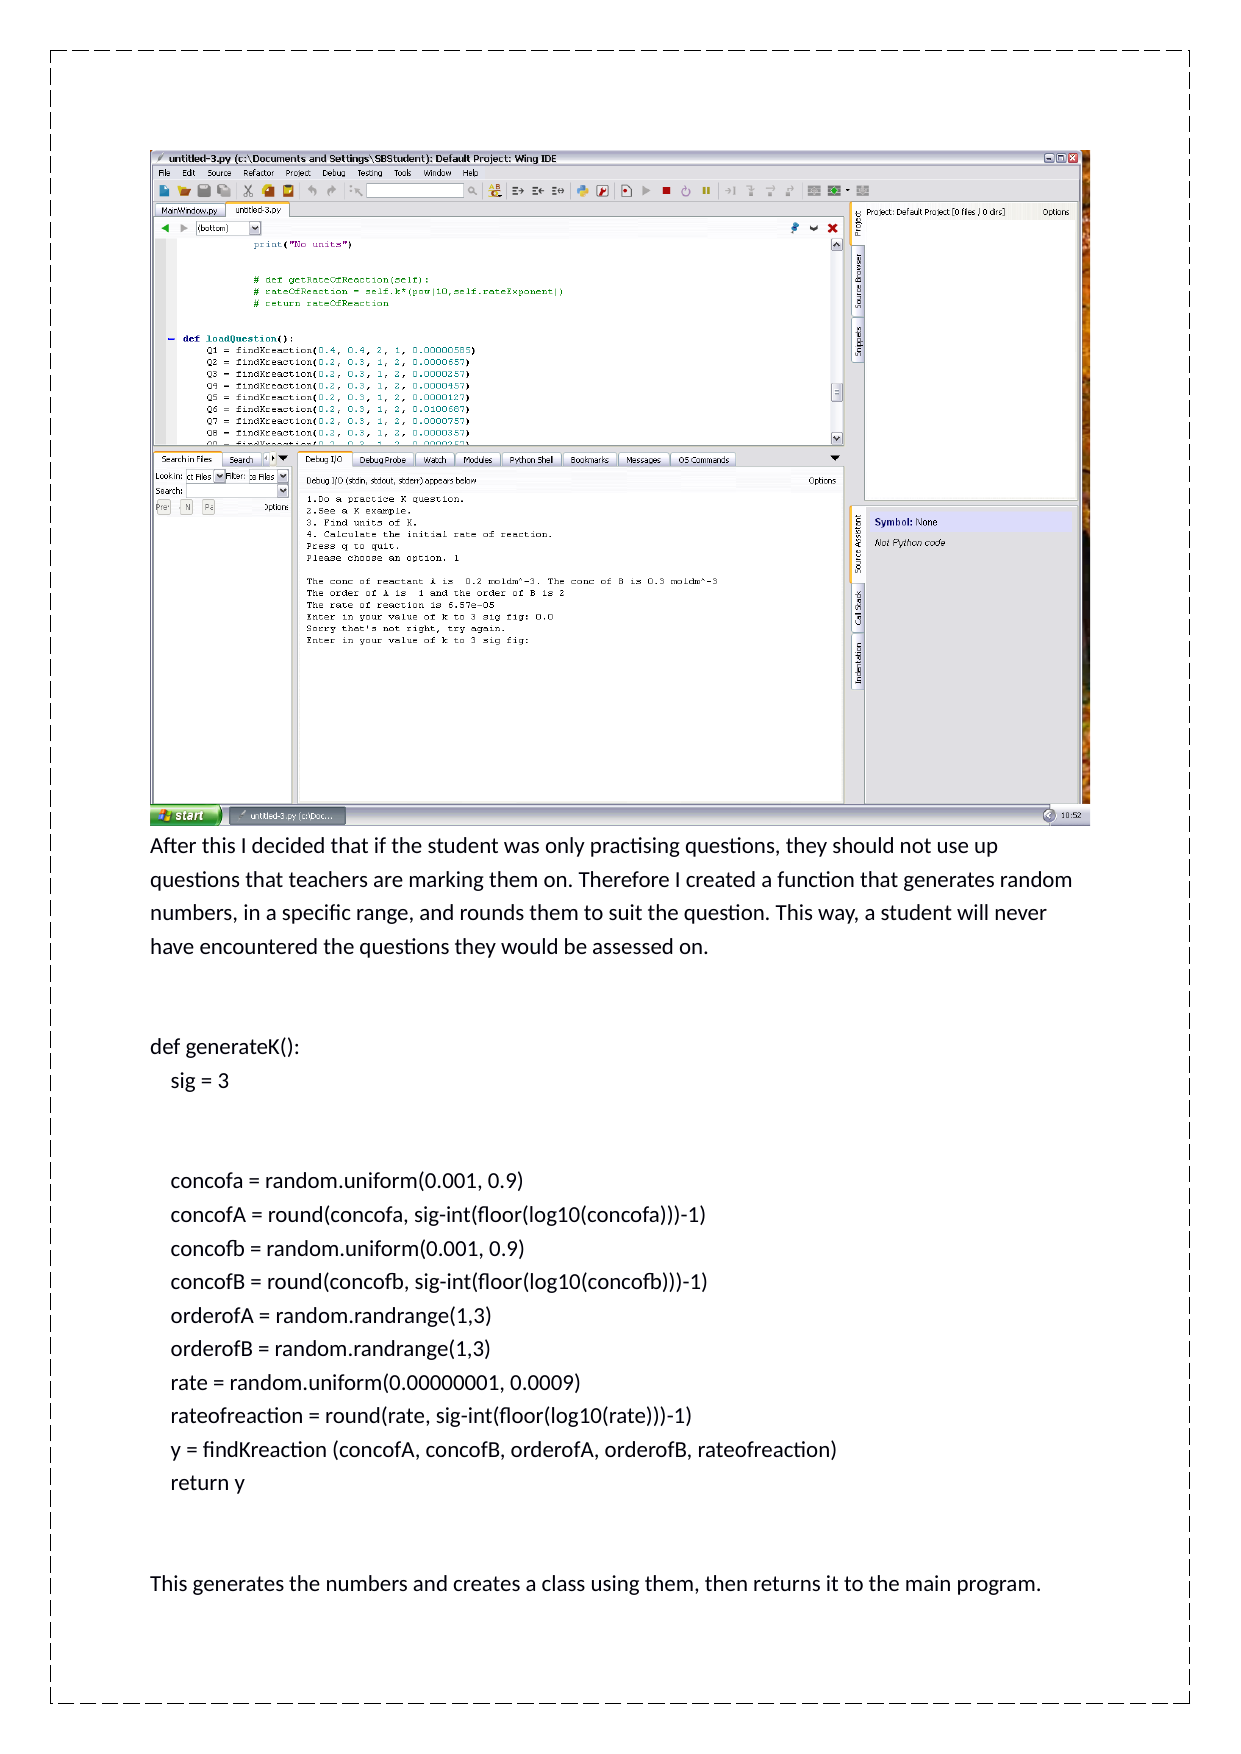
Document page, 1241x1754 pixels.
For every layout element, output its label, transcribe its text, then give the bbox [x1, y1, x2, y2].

text return y [150, 1468, 1090, 1497]
text concofb = random.uniform(0.001, 0.9) [150, 1234, 1090, 1262]
text orderofA = random.randrange(1,3) [150, 1301, 1090, 1329]
text concofa = random.uniform(0.001, 0.9) [150, 1167, 1090, 1195]
text rate = random.uniform(0.00000001, 0.0009) [150, 1368, 1090, 1396]
text y = findKreaction (concofA, concofB, orderofA, orderofB, rateofreaction) [150, 1435, 1090, 1463]
text After this I decided that if the student was only practising questions, they should not use up questions that teachers are marking them on. Therefore I created a function that generates random numbers, in a specific range, and rounds them to suit the question. This way, a student will never have encountered the questions they would be assessed on. [150, 831, 1090, 960]
text rateofreaction = round(rate, sig-int(floor(log10(rate)))-1) [150, 1401, 1090, 1429]
text sig = 3 [150, 1066, 1090, 1094]
text def generateK(): [150, 1032, 1090, 1061]
text This generates the numbers and creates a class using them, then returns it to the main program. [150, 1569, 1090, 1597]
text concofB = round(concofb, sig-int(floor(log10(concofb)))-1) [150, 1267, 1090, 1295]
text orderofB = random.randrange(1,3) [150, 1334, 1090, 1362]
text concofA = round(concofa, sig-int(floor(log10(concofa)))-1) [150, 1200, 1090, 1228]
